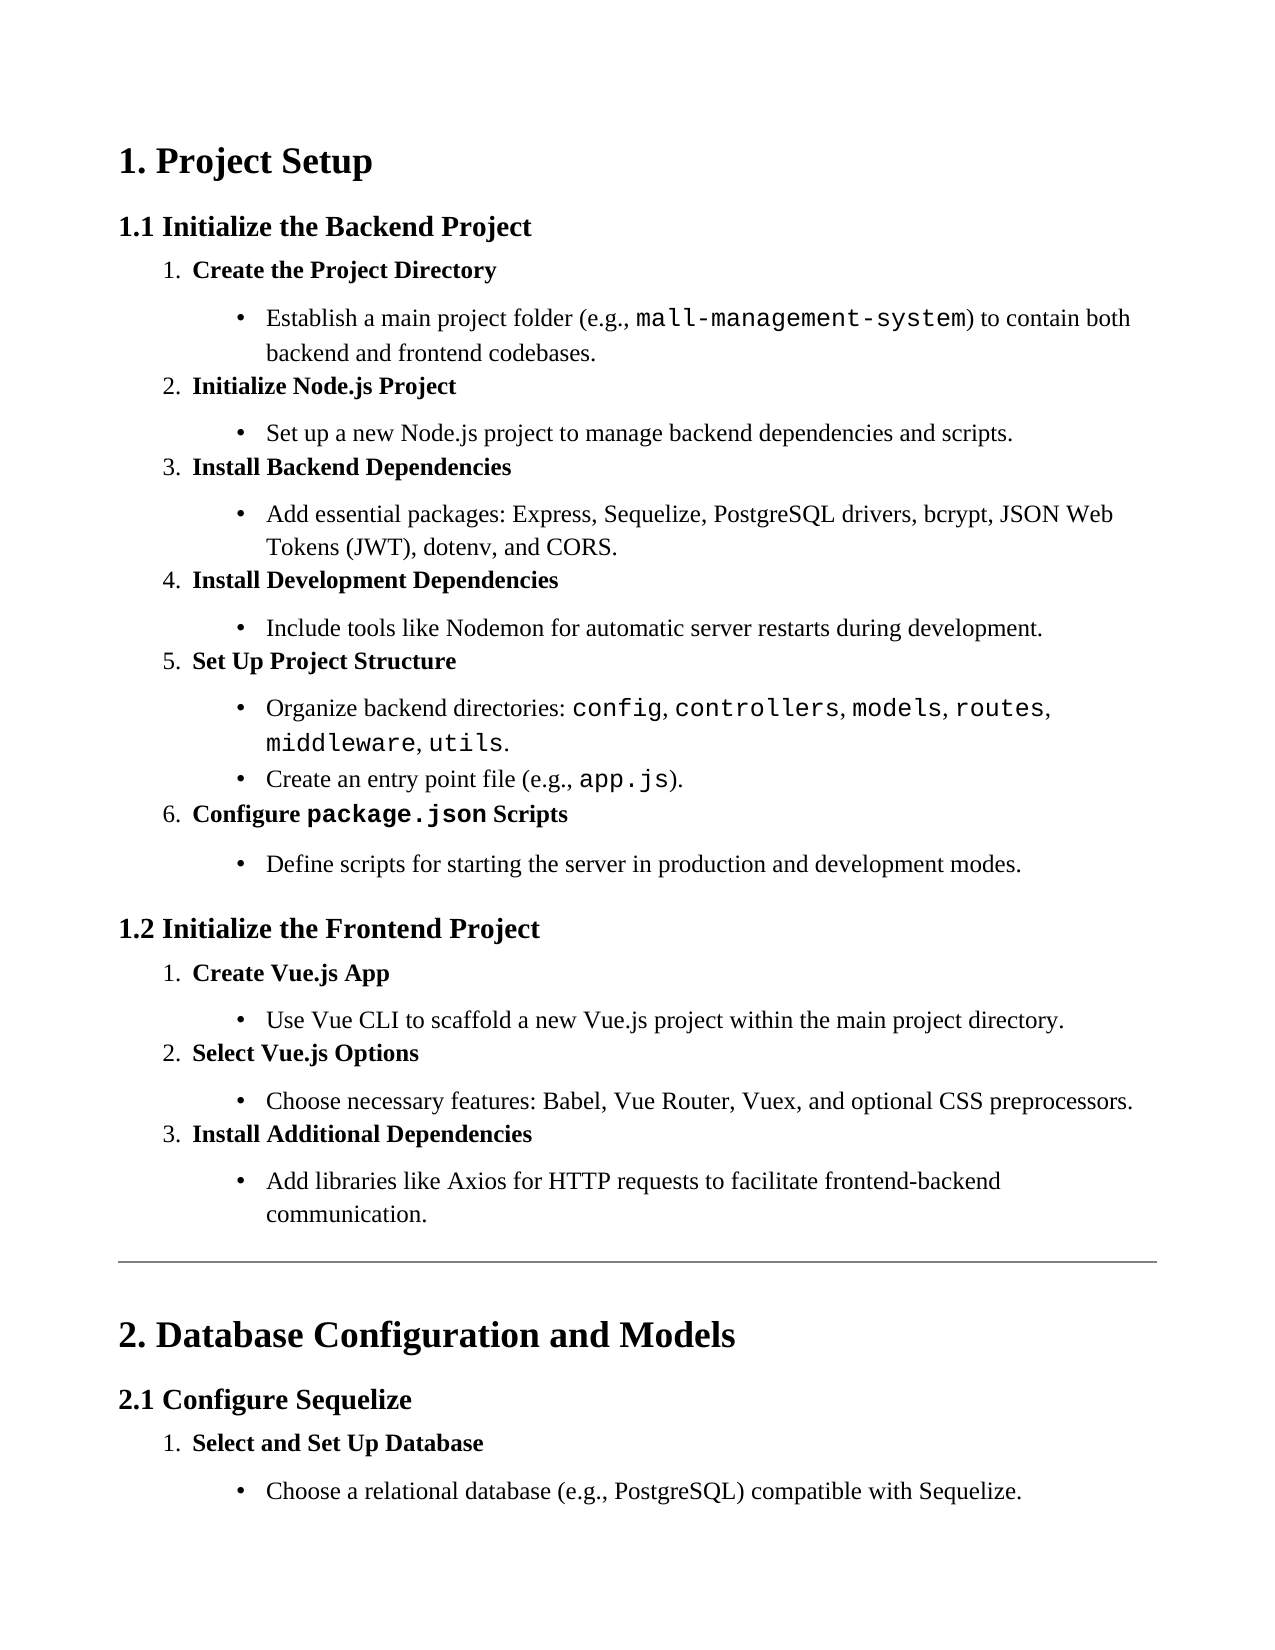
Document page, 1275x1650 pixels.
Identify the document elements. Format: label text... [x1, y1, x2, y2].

list Create the Project Directory [162, 255, 1157, 284]
list Organize backend directories: config, controllers, models, routes, middleware, utils. [236, 693, 1157, 759]
list Use Vue CLI to scaffold a new Vue.js project within the main project directory. [236, 1005, 1157, 1034]
subtitle 1.2 Initialize the Frontend Project [118, 912, 1157, 945]
list Set up a new Node.js project to manage backend dependencies and scripts. [236, 418, 1157, 447]
list Install Backend Dependencies [162, 452, 1157, 480]
subtitle 2. Database Configuration and Models [118, 1312, 1157, 1355]
list Establish a main project folder (e.g., mall-management-system) to contain both backend and frontend codebases. [236, 303, 1157, 367]
list Add libraries like Axios for HTTP requests to facilitate frontend-backend communication. [236, 1166, 1157, 1228]
list Select Vue.js Options [162, 1038, 1157, 1067]
subtitle 1. Project Setup [118, 139, 1157, 182]
list Add essential packages: Express, Sequelize, PostgreSQL drivers, bcrypt, JSON Web Tokens (JWT), dotenv, and CORS. [236, 499, 1157, 561]
list Choose necessary features: Babel, Vue Router, Vuex, and optional CSS preprocessors. [236, 1086, 1157, 1114]
list Install Development Dependencies [162, 565, 1157, 594]
list Set Up Project Structure [162, 646, 1157, 674]
list Create Vue.js App [162, 958, 1157, 986]
list Choose a relational database (e.g., PostgreSQL) compatible with Sequelize. [236, 1476, 1157, 1505]
list Create an entry point file (e.g., app.js). [236, 764, 1157, 795]
list Initialize Node.js Project [162, 371, 1157, 400]
subtitle 2.1 Configure Sequelize [118, 1382, 1157, 1416]
list Configure package.json Scripts [162, 799, 1157, 830]
list Install Additional Dependencies [162, 1119, 1157, 1148]
list Select and Set Up Database [162, 1428, 1157, 1457]
list Include tools like Nodemon for automatic server restarts during development. [236, 613, 1157, 642]
list Define scripts for starting the server in production and development modes. [236, 849, 1157, 878]
subtitle 1.1 Initialize the Backend Project [118, 209, 1157, 243]
